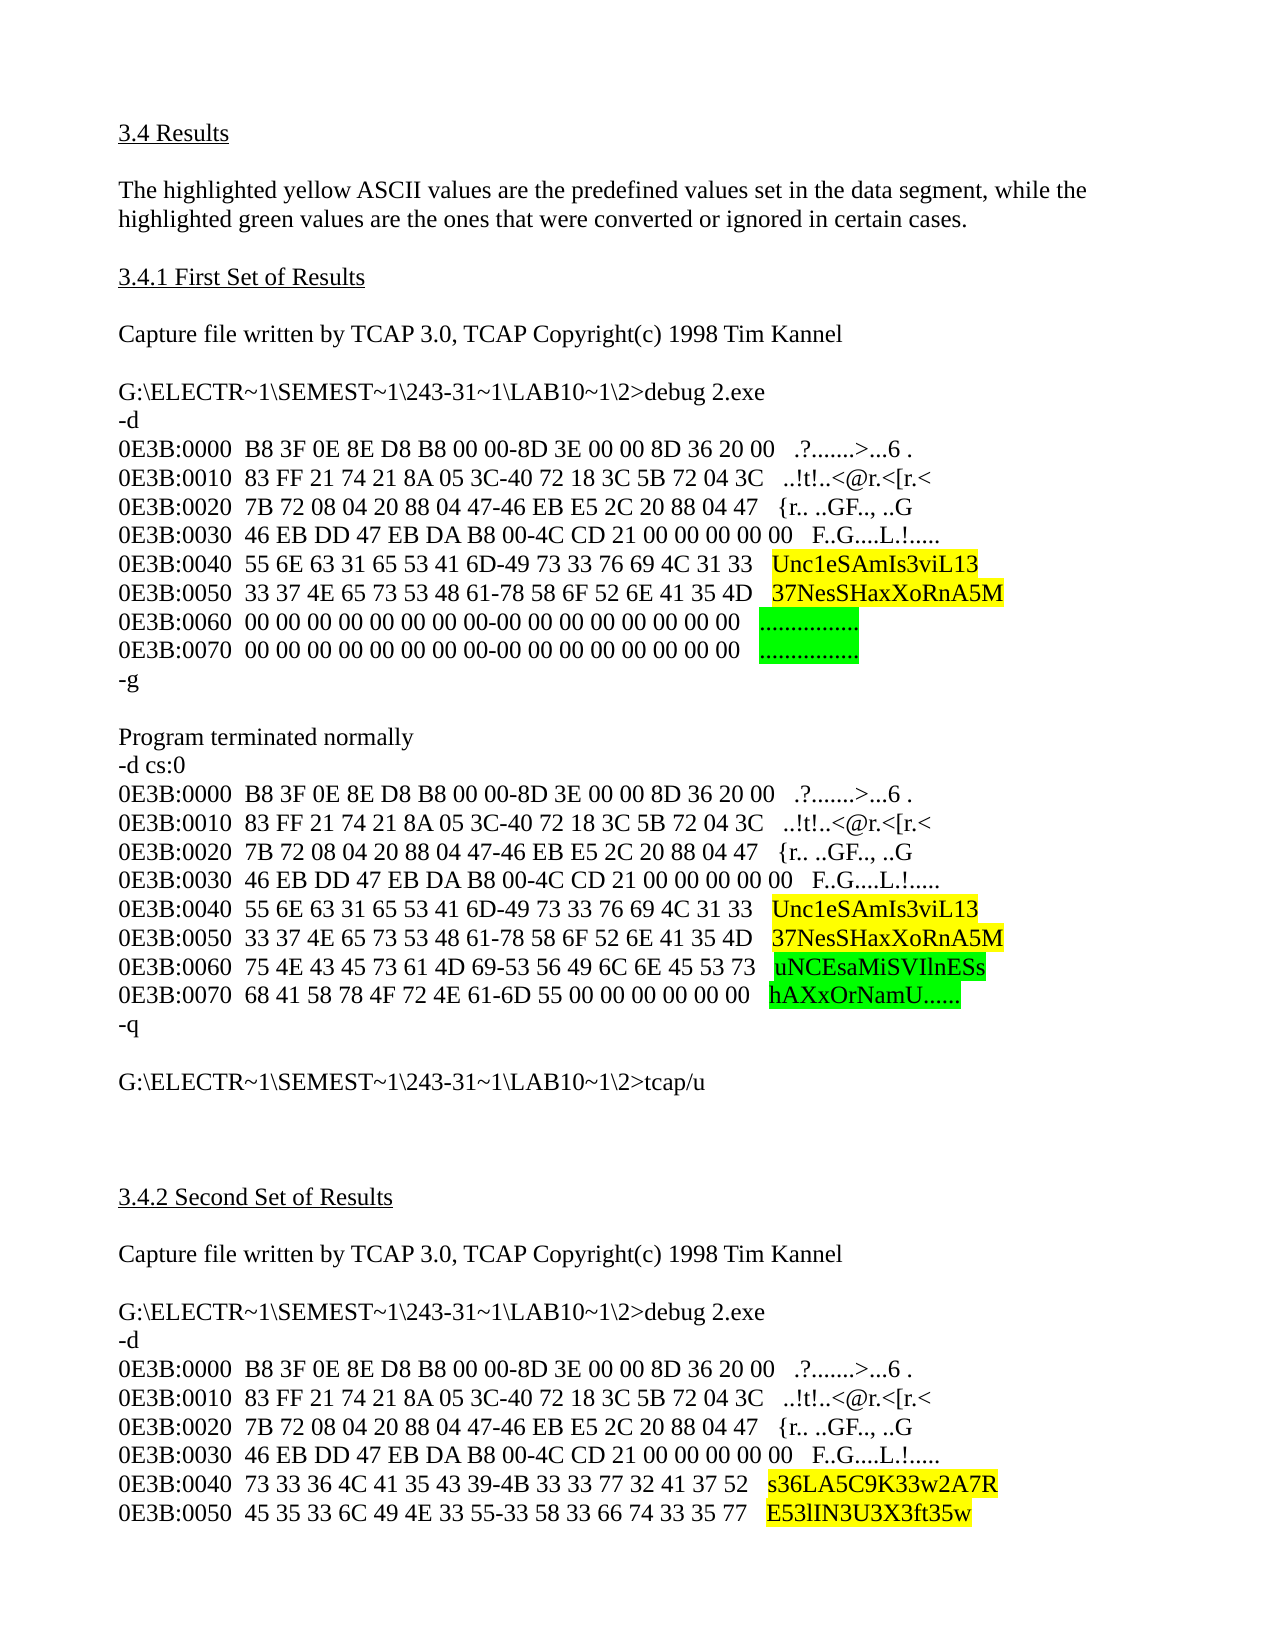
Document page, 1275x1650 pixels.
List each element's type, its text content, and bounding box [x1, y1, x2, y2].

text G:\ELECTR~1\SEMEST~1\243-31~1\LAB10~1\2>debug 2.exe [118, 1297, 1157, 1326]
text 0E3B:0070 68 41 58 78 4F 72 4E 61-6D 55 00 00 00 00 00 00 hAXxOrNamU...... [118, 981, 1157, 1009]
text 0E3B:0020 7B 72 08 04 20 88 04 47-46 EB E5 2C 20 88 04 47 {r.. ..GF.., ..G [118, 492, 1157, 521]
text 0E3B:0030 46 EB DD 47 EB DA B8 00-4C CD 21 00 00 00 00 00 F..G....L.!..... [118, 866, 1157, 894]
text 0E3B:0040 55 6E 63 31 65 53 41 6D-49 73 33 76 69 4C 31 33 Unc1eSAmIs3viL13 [118, 549, 1157, 578]
text -d [118, 406, 1157, 434]
text 3.4.2 Second Set of Results [118, 1182, 1157, 1211]
text 3.4.1 First Set of Results [118, 262, 1157, 291]
text 0E3B:0060 00 00 00 00 00 00 00 00-00 00 00 00 00 00 00 00 ................ [118, 607, 1157, 636]
text 0E3B:0020 7B 72 08 04 20 88 04 47-46 EB E5 2C 20 88 04 47 {r.. ..GF.., ..G [118, 837, 1157, 866]
text 0E3B:0040 73 33 36 4C 41 35 43 39-4B 33 33 77 32 41 37 52 s36LA5C9K33w2A7R [118, 1469, 1157, 1498]
text 0E3B:0010 83 FF 21 74 21 8A 05 3C-40 72 18 3C 5B 72 04 3C ..!t!..<@r.<[r.< [118, 1383, 1157, 1412]
text G:\ELECTR~1\SEMEST~1\243-31~1\LAB10~1\2>debug 2.exe [118, 377, 1157, 406]
text 0E3B:0030 46 EB DD 47 EB DA B8 00-4C CD 21 00 00 00 00 00 F..G....L.!..... [118, 521, 1157, 549]
text -d cs:0 [118, 751, 1157, 779]
text 0E3B:0050 33 37 4E 65 73 53 48 61-78 58 6F 52 6E 41 35 4D 37NesSHaxXoRnA5M [118, 923, 1157, 952]
text 0E3B:0010 83 FF 21 74 21 8A 05 3C-40 72 18 3C 5B 72 04 3C ..!t!..<@r.<[r.< [118, 808, 1157, 837]
text -g [118, 664, 1157, 693]
text 0E3B:0040 55 6E 63 31 65 53 41 6D-49 73 33 76 69 4C 31 33 Unc1eSAmIs3viL13 [118, 894, 1157, 923]
text 0E3B:0010 83 FF 21 74 21 8A 05 3C-40 72 18 3C 5B 72 04 3C ..!t!..<@r.<[r.< [118, 463, 1157, 492]
text 0E3B:0000 B8 3F 0E 8E D8 B8 00 00-8D 3E 00 00 8D 36 20 00 .?.......>...6 . [118, 1354, 1157, 1383]
text 0E3B:0050 45 35 33 6C 49 4E 33 55-33 58 33 66 74 33 35 77 E53lIN3U3X3ft35w [118, 1498, 1157, 1527]
text 3.4 Results [118, 118, 1157, 147]
text 0E3B:0070 00 00 00 00 00 00 00 00-00 00 00 00 00 00 00 00 ................ [118, 636, 1157, 664]
text -q [118, 1009, 1157, 1038]
text 0E3B:0060 75 4E 43 45 73 61 4D 69-53 56 49 6C 6E 45 53 73 uNCEsaMiSVIlnESs [118, 952, 1157, 981]
text 0E3B:0020 7B 72 08 04 20 88 04 47-46 EB E5 2C 20 88 04 47 {r.. ..GF.., ..G [118, 1412, 1157, 1441]
text 0E3B:0000 B8 3F 0E 8E D8 B8 00 00-8D 3E 00 00 8D 36 20 00 .?.......>...6 . [118, 779, 1157, 808]
text 0E3B:0000 B8 3F 0E 8E D8 B8 00 00-8D 3E 00 00 8D 36 20 00 .?.......>...6 . [118, 434, 1157, 463]
text G:\ELECTR~1\SEMEST~1\243-31~1\LAB10~1\2>tcap/u [118, 1067, 1157, 1096]
text -d [118, 1326, 1157, 1354]
text Capture file written by TCAP 3.0, TCAP Copyright(c) 1998 Tim Kannel [118, 319, 1157, 348]
text Capture file written by TCAP 3.0, TCAP Copyright(c) 1998 Tim Kannel [118, 1239, 1157, 1268]
text Program terminated normally [118, 722, 1157, 751]
text The highlighted yellow ASCII values are the predefined values set in the data segment, while the highlighted green values are the ones that were converted or ignored in certain cases. [118, 176, 1157, 233]
text 0E3B:0030 46 EB DD 47 EB DA B8 00-4C CD 21 00 00 00 00 00 F..G....L.!..... [118, 1441, 1157, 1469]
text 0E3B:0050 33 37 4E 65 73 53 48 61-78 58 6F 52 6E 41 35 4D 37NesSHaxXoRnA5M [118, 578, 1157, 607]
